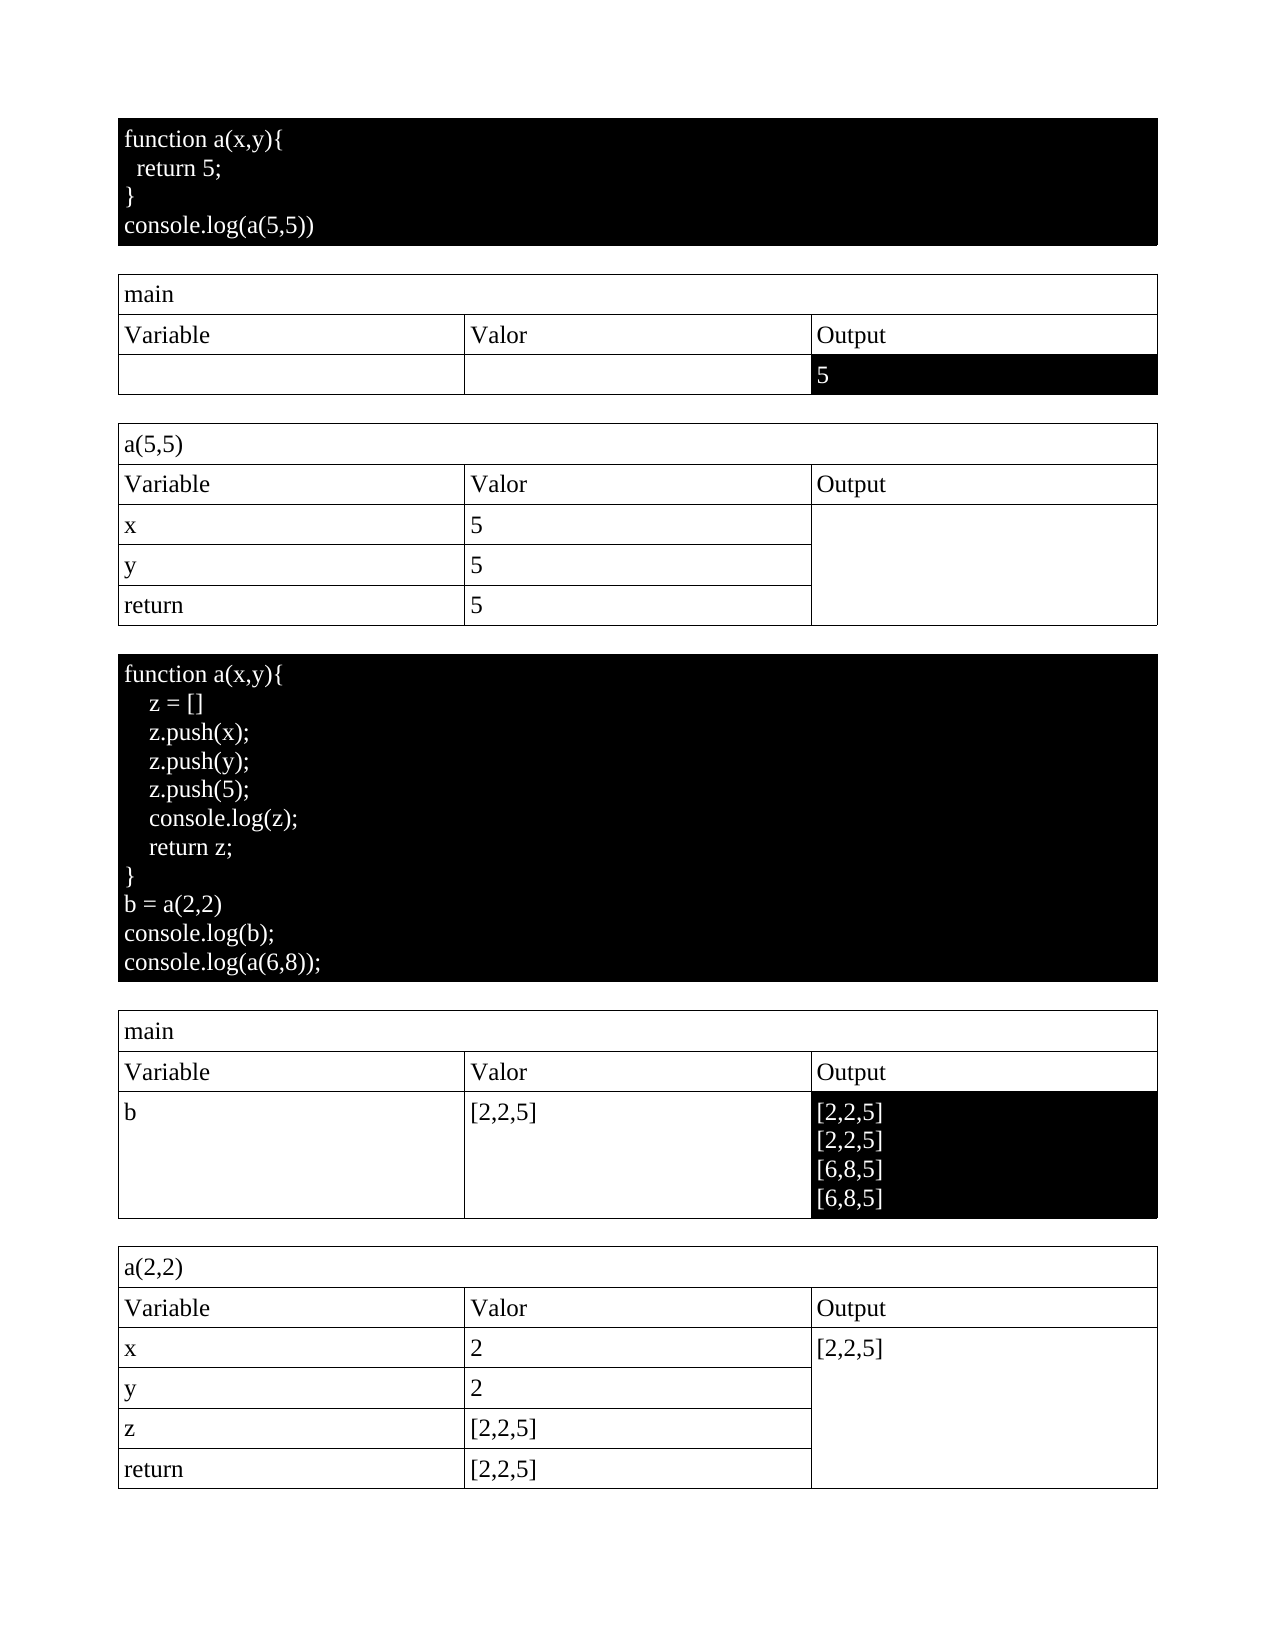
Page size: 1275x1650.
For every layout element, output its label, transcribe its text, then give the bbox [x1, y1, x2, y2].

table_cell Variable [119, 1052, 464, 1091]
table_cell 5 [465, 505, 811, 544]
table_header a(2,2) [119, 1247, 1157, 1287]
table_cell 5 [812, 355, 1157, 394]
table_cell y [119, 1368, 464, 1408]
table_cell return [119, 586, 464, 625]
table_cell 5 [465, 586, 811, 625]
table_cell Valor [465, 1052, 811, 1091]
table_cell Variable [119, 1288, 464, 1327]
table_cell [2,2,5] [465, 1449, 811, 1488]
table_cell Output [812, 315, 1157, 354]
table_cell [119, 355, 464, 394]
table_cell 2 [465, 1328, 811, 1367]
table_cell Variable [119, 315, 464, 354]
table_header main [119, 1011, 1157, 1051]
table_cell [465, 355, 811, 394]
table_cell 2 [465, 1368, 811, 1408]
table_cell x [119, 505, 464, 544]
table_cell x [119, 1328, 464, 1367]
table_cell [2,2,5] [465, 1092, 811, 1218]
table_cell [2,2,5] [2,2,5] [6,8,5] [6,8,5] [812, 1092, 1157, 1218]
table_cell z [119, 1409, 464, 1448]
table_cell [2,2,5] [465, 1409, 811, 1448]
table_cell [812, 505, 1157, 625]
table_cell [2,2,5] [812, 1328, 1157, 1488]
table_cell Variable [119, 465, 464, 504]
table_cell Valor [465, 315, 811, 354]
table_cell return [119, 1449, 464, 1488]
table_header main [119, 275, 1157, 314]
table_cell Output [812, 1288, 1157, 1327]
table_header function a(x,y){ return 5; } console.log(a(5,5)) [119, 119, 1157, 245]
table_cell y [119, 545, 464, 585]
table_header a(5,5) [119, 424, 1157, 464]
table_cell 5 [465, 545, 811, 585]
table_cell Output [812, 1052, 1157, 1091]
table_cell Output [812, 465, 1157, 504]
table_cell b [119, 1092, 464, 1218]
table_cell Valor [465, 1288, 811, 1327]
table_header function a(x,y){ z = [] z.push(x); z.push(y); z.push(5); console.log(z); return z; } b = a(2,2) console.log(b); console.log(a(6,8)); [119, 655, 1157, 981]
table_cell Valor [465, 465, 811, 504]
